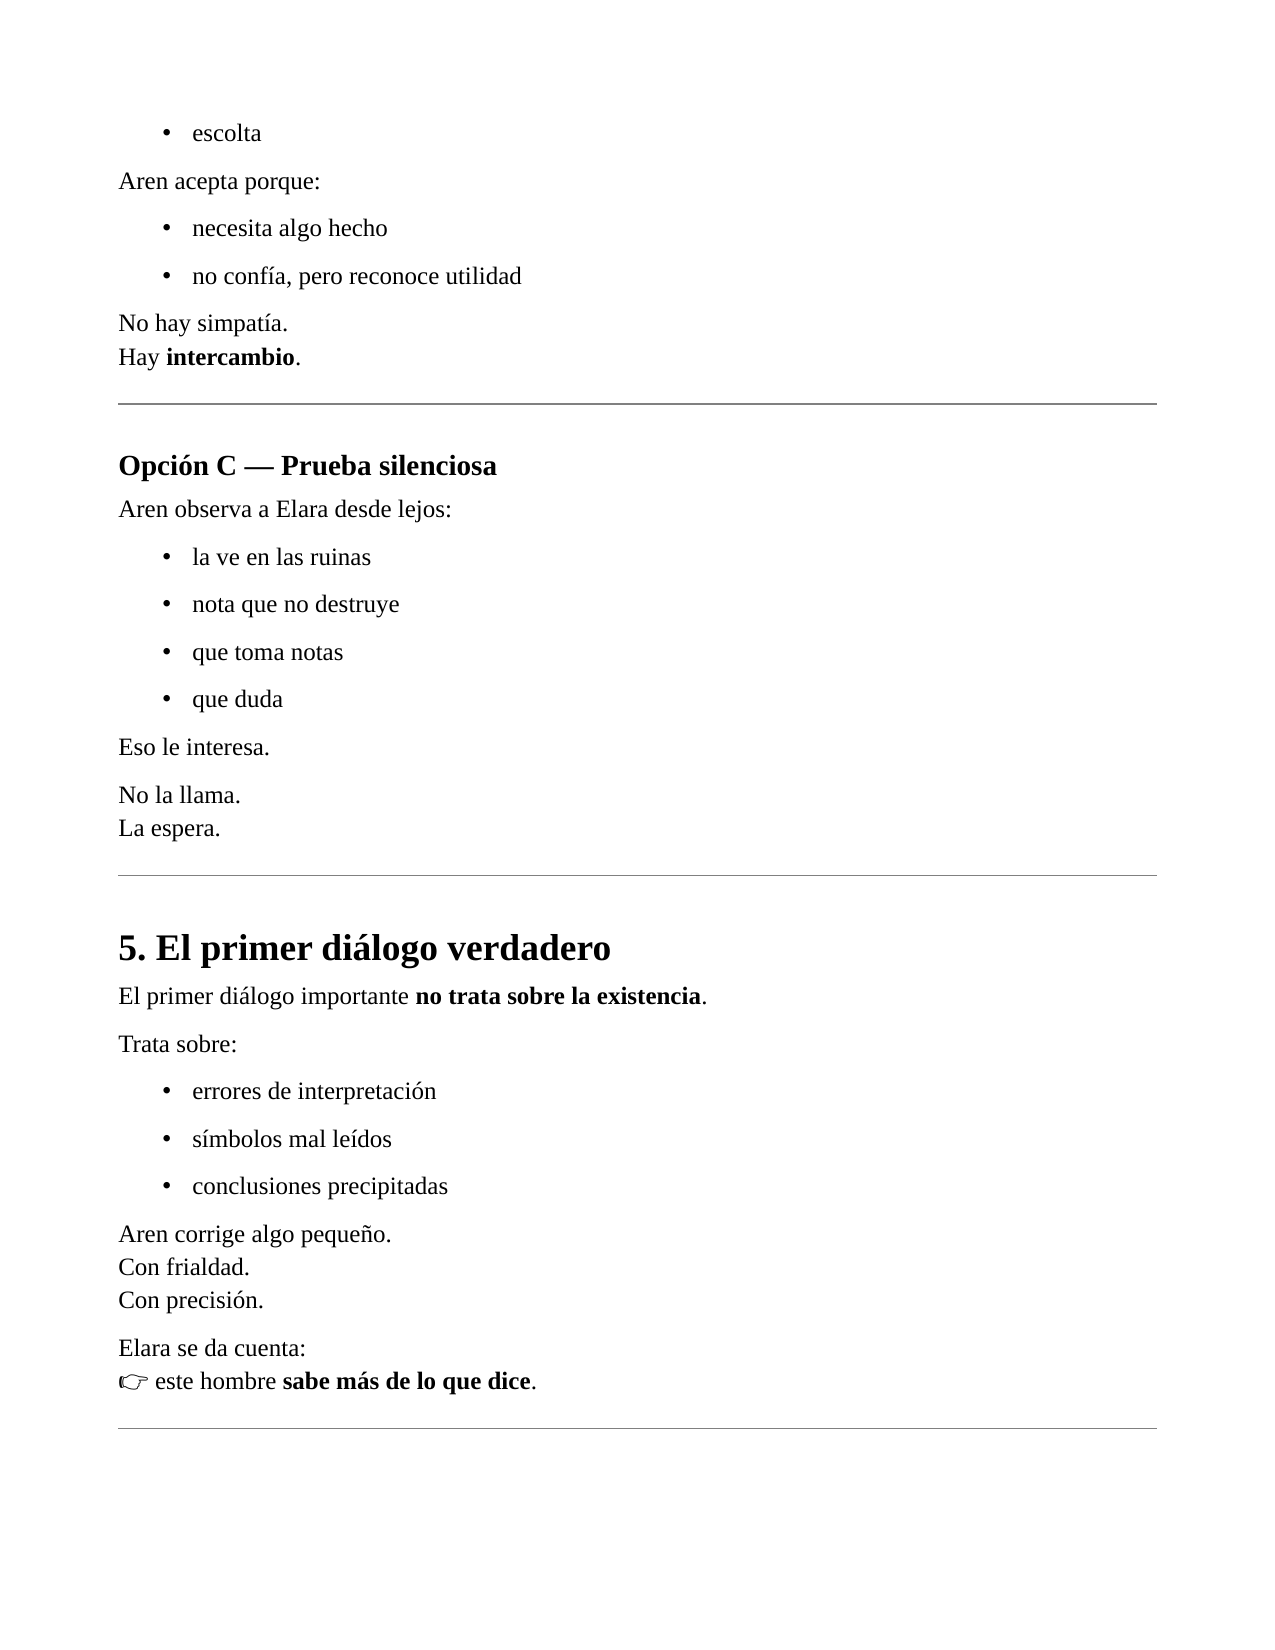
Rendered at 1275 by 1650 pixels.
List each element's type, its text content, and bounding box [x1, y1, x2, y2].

text Trata sobre: [118, 1029, 1157, 1057]
list símbolos mal leídos [162, 1124, 1157, 1153]
text Elara se da cuenta: 👉 este hombre sabe más de lo que dice. [118, 1333, 1157, 1394]
subtitle 5. El primer diálogo verdadero [118, 925, 1157, 968]
text No la llama. La espera. [118, 780, 1157, 841]
list nota que no destruye [162, 589, 1157, 618]
subtitle Opción C — Prueba silenciosa [118, 448, 1157, 482]
list errores de interpretación [162, 1076, 1157, 1105]
text El primer diálogo importante no trata sobre la existencia. [118, 981, 1157, 1010]
list escolta [162, 118, 1157, 147]
list conclusiones precipitadas [162, 1171, 1157, 1200]
text Aren observa a Elara desde lejos: [118, 494, 1157, 523]
list no confía, pero reconoce utilidad [162, 261, 1157, 290]
list la ve en las ruinas [162, 542, 1157, 570]
text Aren corrige algo pequeño. Con frialdad. Con precisión. [118, 1219, 1157, 1314]
list que toma notas [162, 637, 1157, 666]
list necesita algo hecho [162, 213, 1157, 242]
list que duda [162, 684, 1157, 713]
text Eso le interesa. [118, 732, 1157, 761]
text Aren acepta porque: [118, 166, 1157, 194]
text No hay simpatía. Hay intercambio. [118, 308, 1157, 370]
